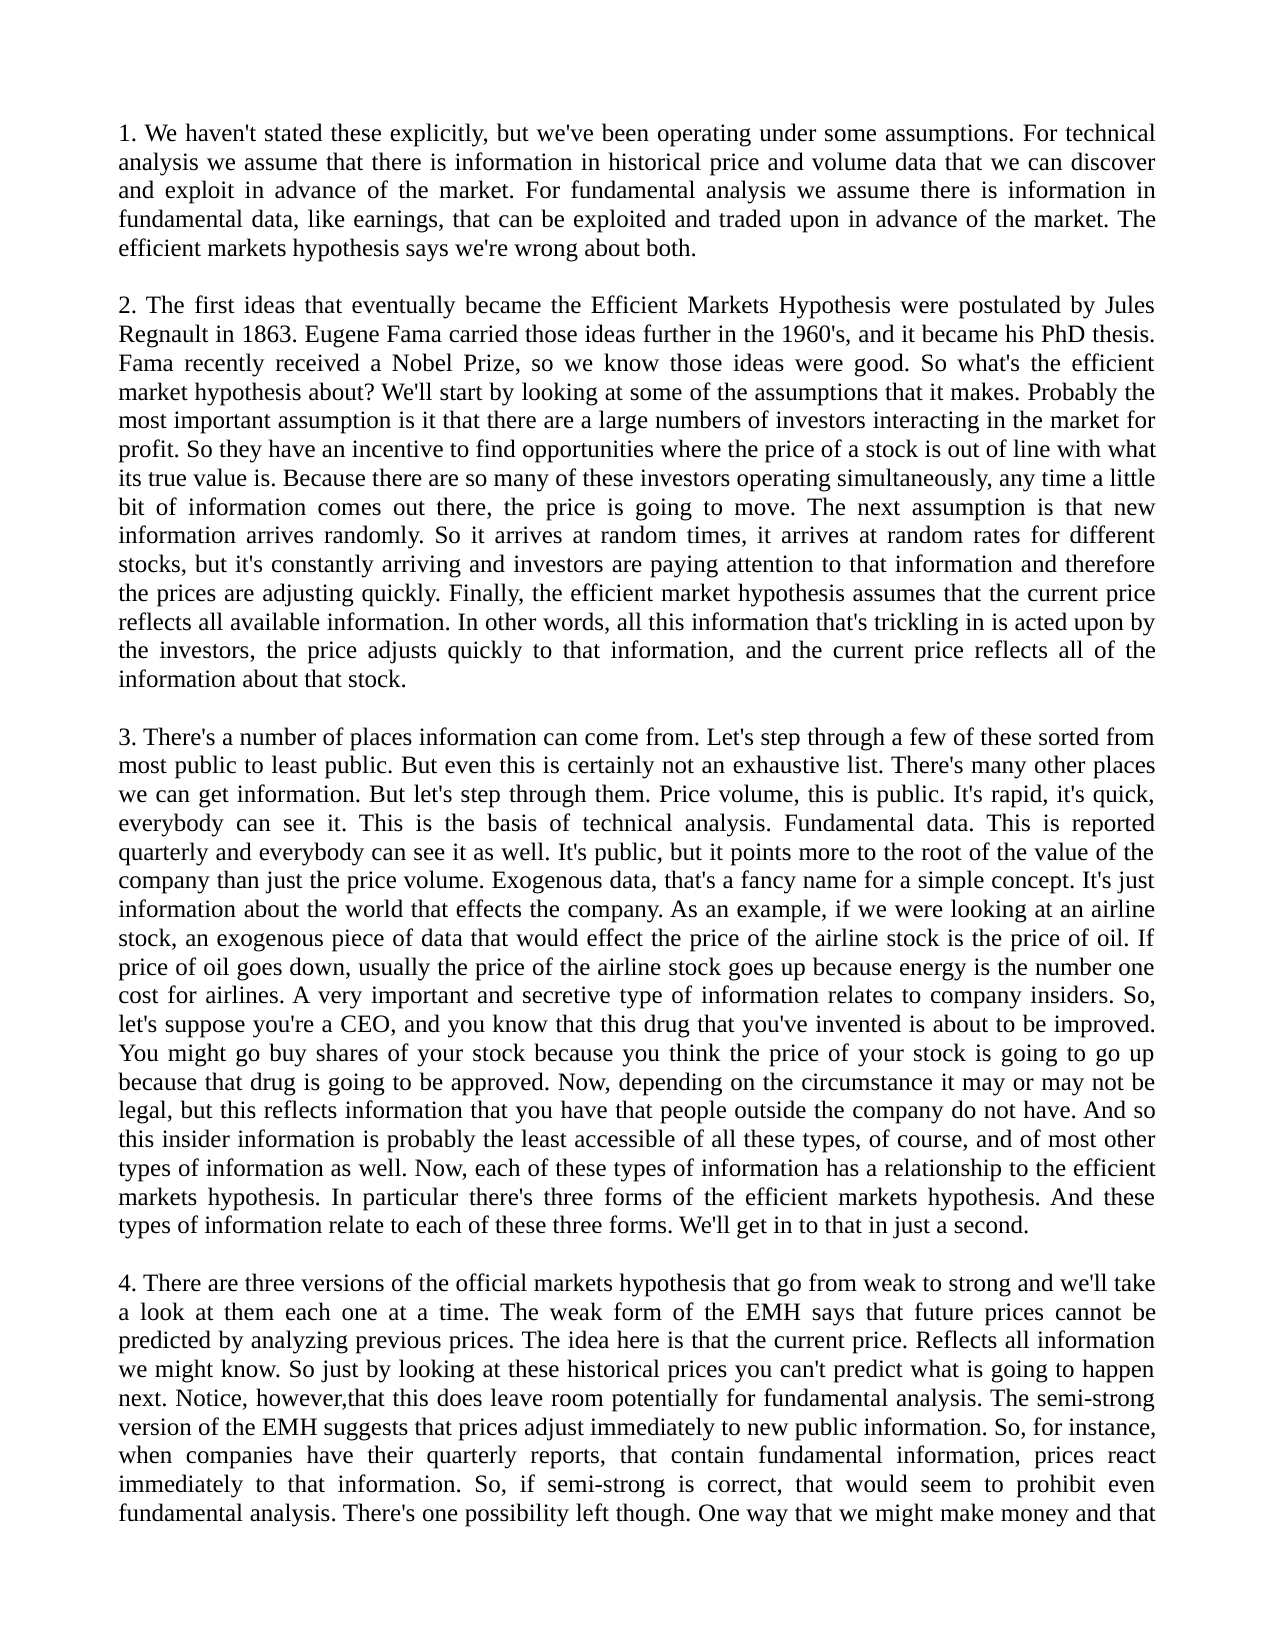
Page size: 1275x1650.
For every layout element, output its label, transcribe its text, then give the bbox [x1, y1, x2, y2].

text 3. There's a number of places information can come from. Let's step through a few of these sorted from most public to least public. But even this is certainly not an exhaustive list. There's many other places we can get information. But let's step through them. Price volume, this is public. It's rapid, it's quick, everybody can see it. This is the basis of technical analysis. Fundamental data. This is reported quarterly and everybody can see it as well. It's public, but it points more to the root of the value of the company than just the price volume. Exogenous data, that's a fancy name for a simple concept. It's just information about the world that effects the company. As an example, if we were looking at an airline stock, an exogenous piece of data that would effect the price of the airline stock is the price of oil. If price of oil goes down, usually the price of the airline stock goes up because energy is the number one cost for airlines. A very important and secretive type of information relates to company insiders. So, let's suppose you're a CEO, and you know that this drug that you've invented is about to be improved. You might go buy shares of your stock because you think the price of your stock is going to go up because that drug is going to be approved. Now, depending on the circumstance it may or may not be legal, but this reflects information that you have that people outside the company do not have. And so this insider information is probably the least accessible of all these types, of course, and of most other types of information as well. Now, each of these types of information has a relationship to the efficient markets hypothesis. In particular there's three forms of the efficient markets hypothesis. And these types of information relate to each of these three forms. We'll get in to that in just a second. [118, 722, 1157, 1239]
text 1. We haven't stated these explicitly, but we've been operating under some assumptions. For technical analysis we assume that there is information in historical price and volume data that we can discover and exploit in advance of the market. For fundamental analysis we assume there is information in fundamental data, like earnings, that can be exploited and traded upon in advance of the market. The efficient markets hypothesis says we're wrong about both. [118, 118, 1157, 262]
text 2. The first ideas that eventually became the Efficient Markets Hypothesis were postulated by Jules Regnault in 1863. Eugene Fama carried those ideas further in the 1960's, and it became his PhD thesis. Fama recently received a Nobel Prize, so we know those ideas were good. So what's the efficient market hypothesis about? We'll start by looking at some of the assumptions that it makes. Probably the most important assumption is it that there are a large numbers of investors interacting in the market for profit. So they have an incentive to find opportunities where the price of a stock is out of line with what its true value is. Because there are so many of these investors operating simultaneously, any time a little bit of information comes out there, the price is going to move. The next assumption is that new information arrives randomly. So it arrives at random times, it arrives at random rates for different stocks, but it's constantly arriving and investors are paying attention to that information and therefore the prices are adjusting quickly. Finally, the efficient market hypothesis assumes that the current price reflects all available information. In other words, all this information that's trickling in is acted upon by the investors, the price adjusts quickly to that information, and the current price reflects all of the information about that stock. [118, 291, 1157, 693]
text 4. There are three versions of the official markets hypothesis that go from weak to strong and we'll take a look at them each one at a time. The weak form of the EMH says that future prices cannot be predicted by analyzing previous prices. The idea here is that the current price. Reflects all information we might know. So just by looking at these historical prices you can't predict what is going to happen next. Notice, however,that this does leave room potentially for fundamental analysis. The semi-strong version of the EMH suggests that prices adjust immediately to new public information. So, for instance, when companies have their quarterly reports, that contain fundamental information, prices react immediately to that information. So, if semi-strong is correct, that would seem to prohibit even fundamental analysis. There's one possibility left though. One way that we might make money and that [118, 1268, 1157, 1527]
